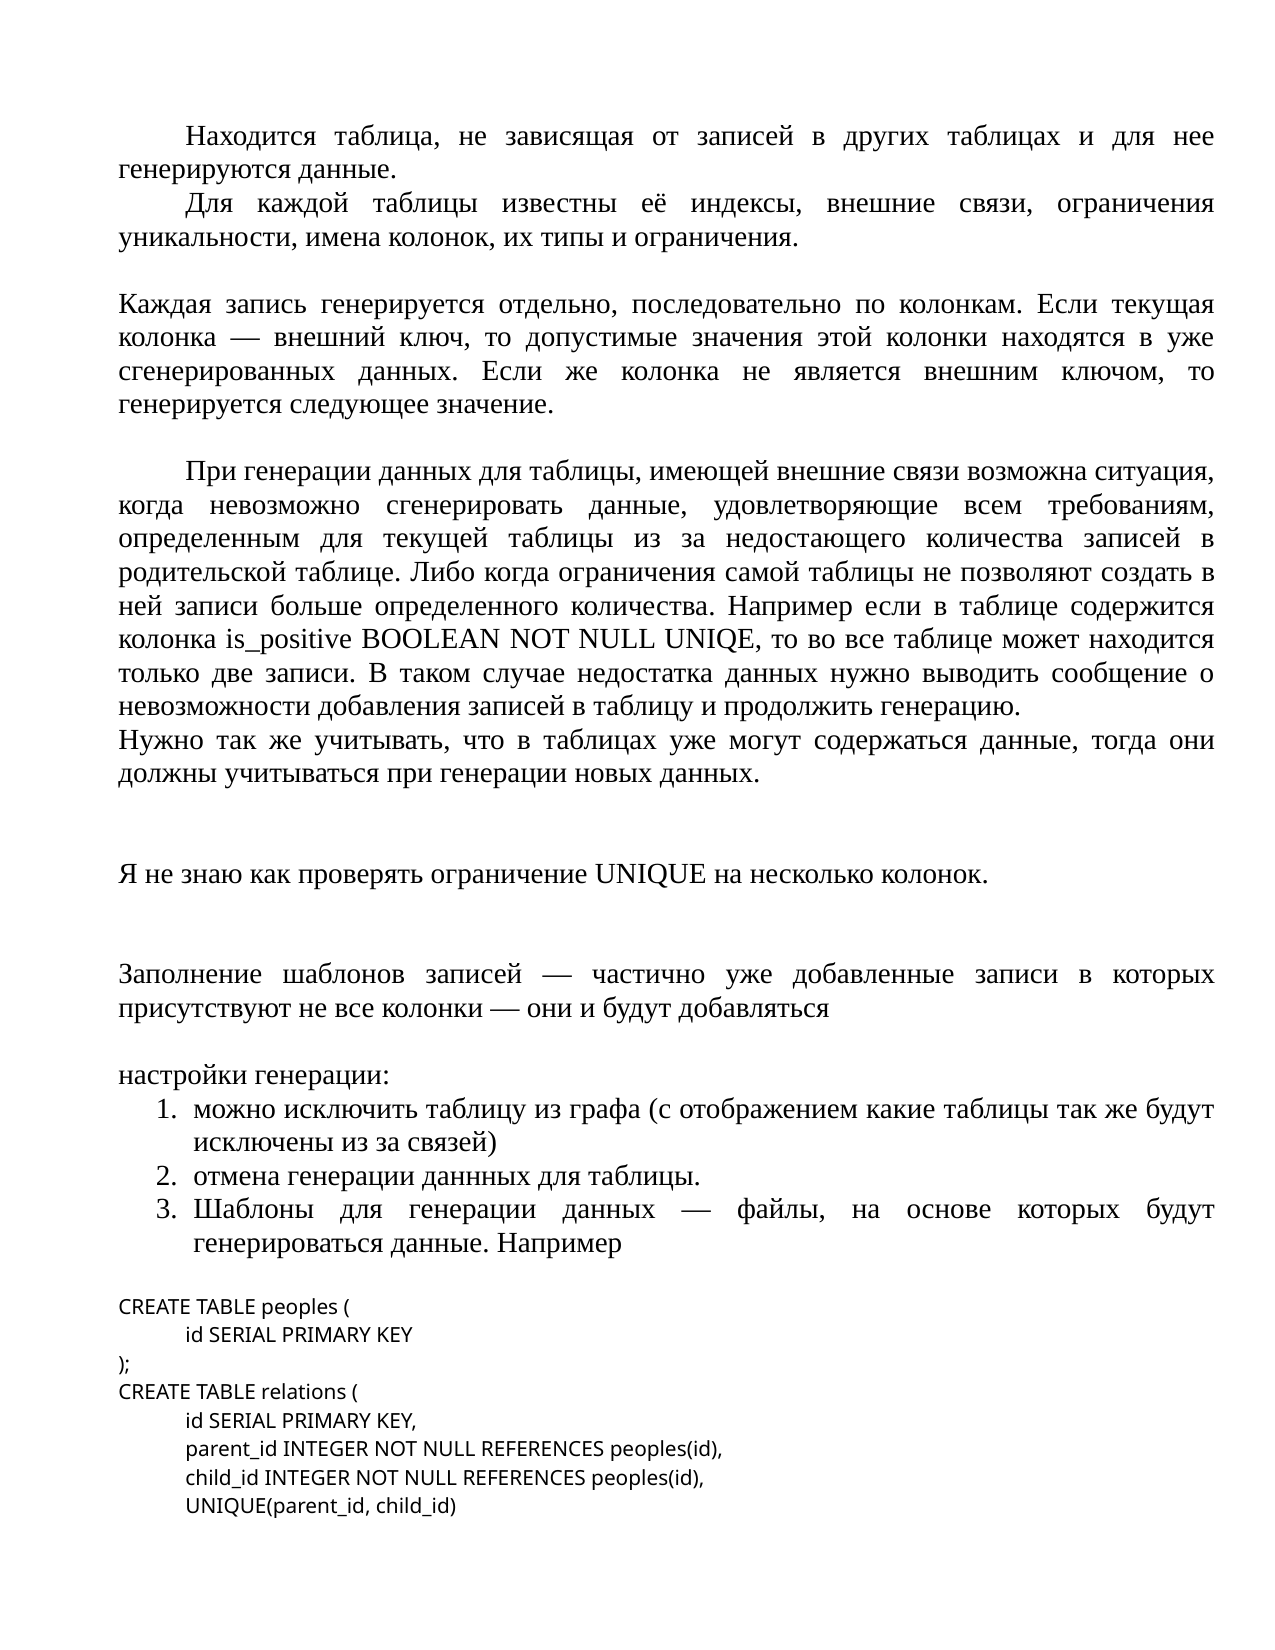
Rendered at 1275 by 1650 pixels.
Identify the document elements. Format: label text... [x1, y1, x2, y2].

list Шаблоны для генерации данных — файлы, на основе которых будут генерироваться данные. Например [156, 1191, 1216, 1258]
text Для каждой таблицы известны её индексы, внешние связи, ограничения уникальности, имена колонок, их типы и ограничения. [118, 185, 1216, 252]
text CREATE TABLE relations ( [118, 1377, 1216, 1406]
list отмена генерации даннных для таблицы. [156, 1158, 1216, 1191]
text id SERIAL PRIMARY KEY, [118, 1406, 1216, 1434]
text child_id INTEGER NOT NULL REFERENCES peoples(id), [118, 1463, 1216, 1491]
text ); [118, 1349, 1216, 1377]
text При генерации данных для таблицы, имеющей внешние связи возможна ситуация, когда невозможно сгенерировать данные, удовлетворяющие всем требованиям, определенным для текущей таблицы из за недостающего количества записей в родительской таблице. Либо когда ограничения самой таблицы не позволяют создать в ней записи больше определенного количества. Например если в таблице содержится колонка is_positive BOOLEAN NOT NULL UNIQE, то во все таблице может находится только две записи. В таком случае недостатка данных нужно выводить сообщение о невозможности добавления записей в таблицу и продолжить генерацию. [118, 453, 1216, 722]
text id SERIAL PRIMARY KEY [118, 1321, 1216, 1349]
text Я не знаю как проверять ограничение UNIQUE на несколько колонок. [118, 856, 1216, 889]
text настройки генерации: [118, 1057, 1216, 1091]
text parent_id INTEGER NOT NULL REFERENCES peoples(id), [118, 1434, 1216, 1463]
text Нужно так же учитывать, что в таблицах уже могут содержаться данные, тогда они должны учитываться при генерации новых данных. [118, 722, 1216, 789]
text Находится таблица, не зависящая от записей в других таблицах и для нее генерируются данные. [118, 118, 1216, 185]
text UNIQUE(parent_id, child_id) [118, 1491, 1216, 1519]
list можно исключить таблицу из графа (с отображением какие таблицы так же будут исключены из за связей) [156, 1091, 1216, 1158]
text Каждая запись генерируется отдельно, последовательно по колонкам. Если текущая колонка — внешний ключ, то допустимые значения этой колонки находятся в уже сгенерированных данных. Если же колонка не является внешним ключом, то генерируется следующее значение. [118, 286, 1216, 420]
text CREATE TABLE peoples ( [118, 1292, 1216, 1321]
text Заполнение шаблонов записей — частично уже добавленные записи в которых присутствуют не все колонки — они и будут добавляться [118, 957, 1216, 1024]
